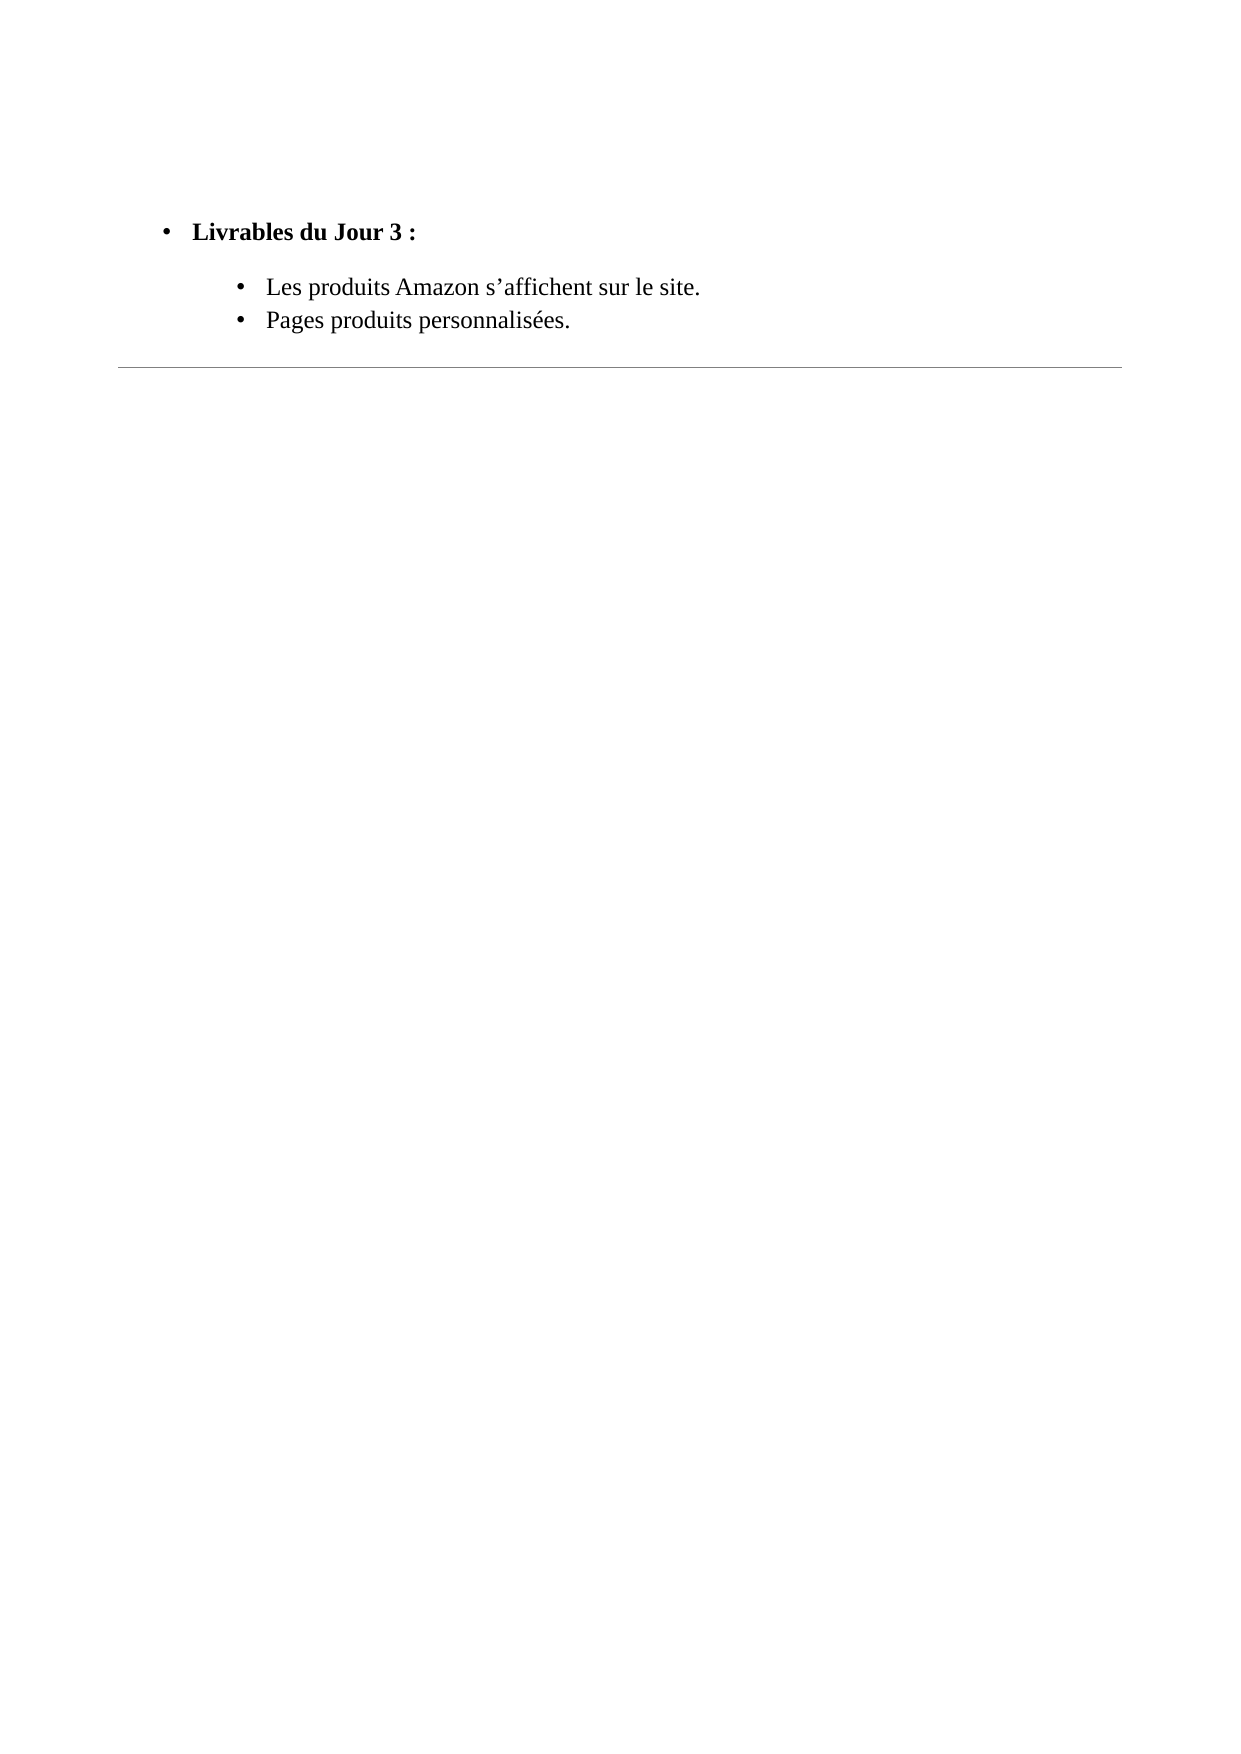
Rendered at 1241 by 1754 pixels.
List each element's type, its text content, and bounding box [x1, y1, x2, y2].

list Pages produits personnalisées. [236, 305, 1122, 334]
list Livrables du Jour 3 : [162, 217, 1122, 246]
list Les produits Amazon s’affichent sur le site. [236, 272, 1122, 301]
